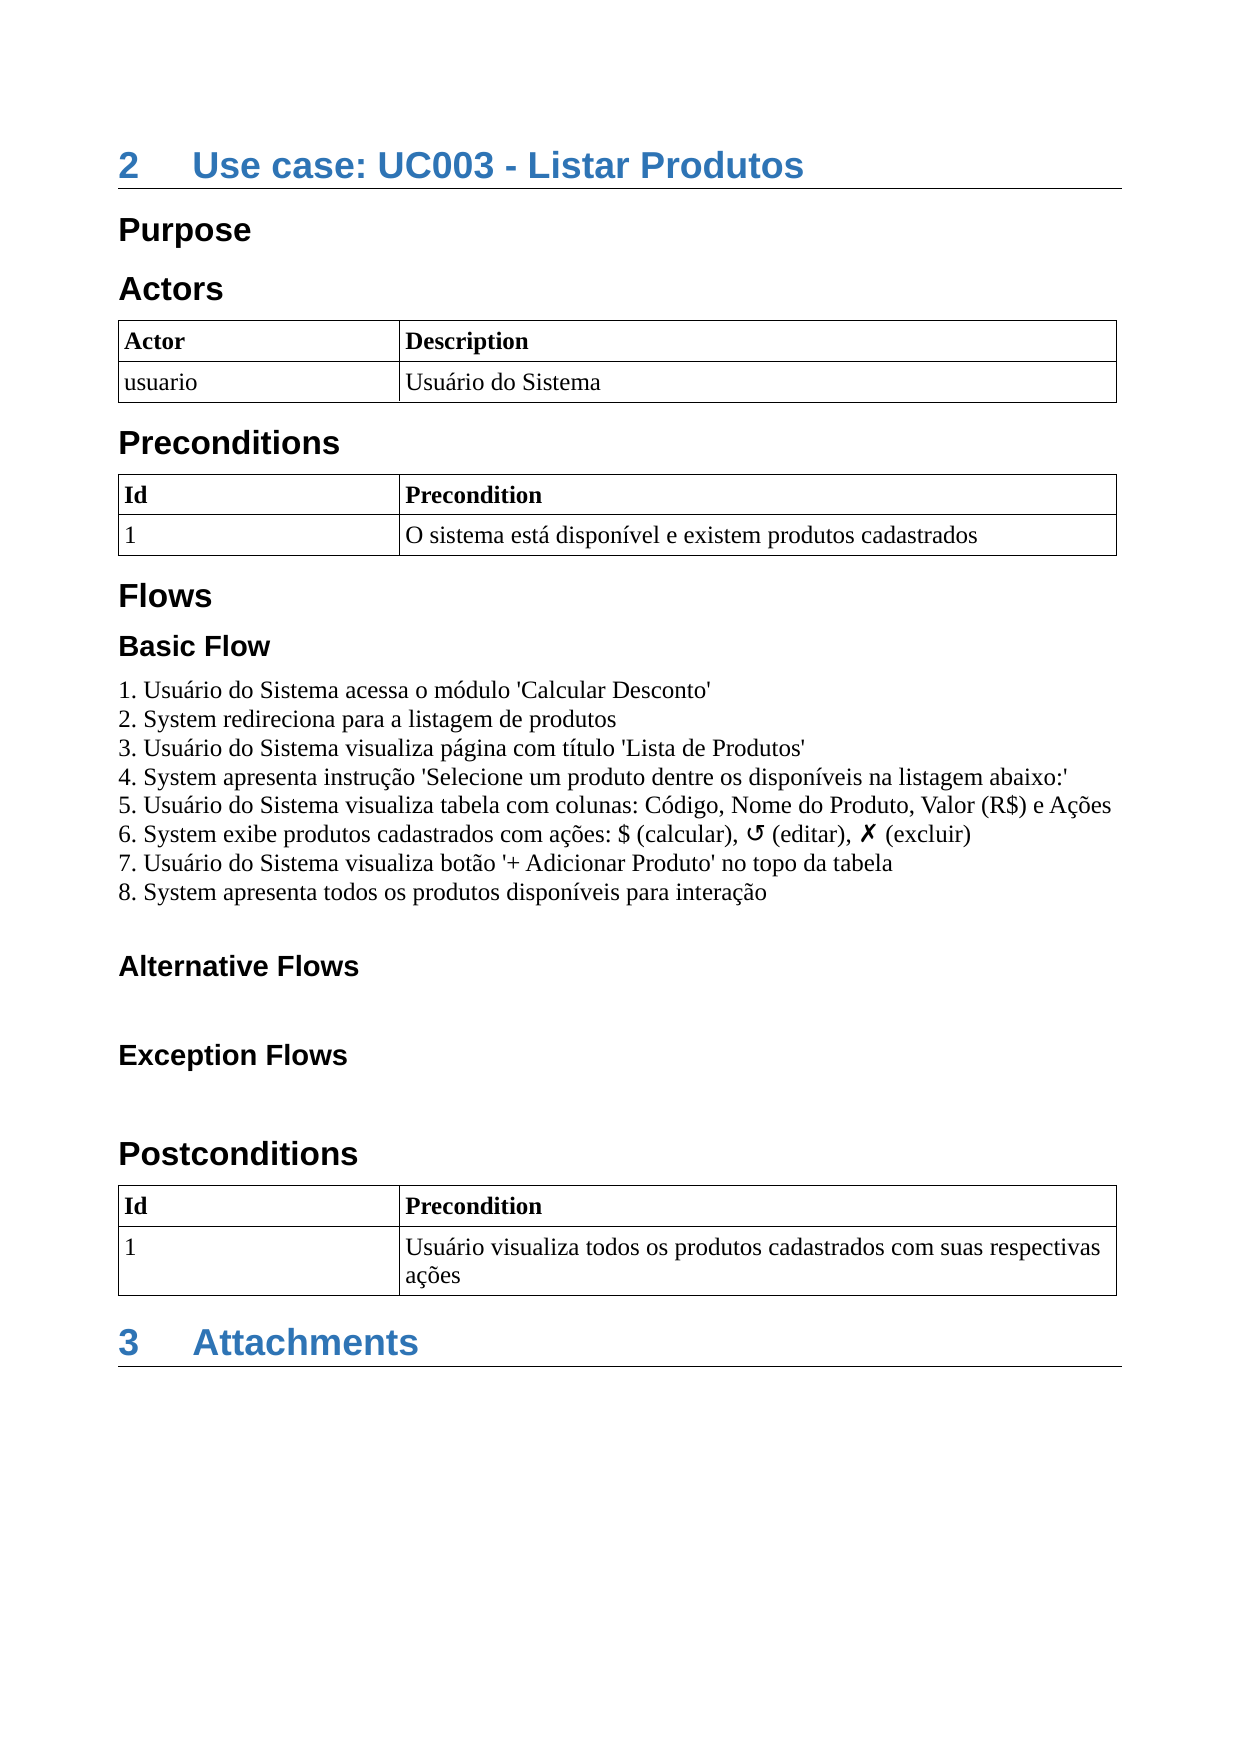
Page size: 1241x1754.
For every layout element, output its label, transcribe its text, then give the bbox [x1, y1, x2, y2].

text 1. Usuário do Sistema acessa o módulo 'Calcular Desconto' [118, 676, 1122, 704]
table_header Id [119, 1186, 399, 1226]
table_cell Usuário visualiza todos os produtos cadastrados com suas respectivas ações [400, 1227, 1116, 1295]
table_cell O sistema está disponível e existem produtos cadastrados [400, 515, 1116, 555]
table_cell 1 [119, 1227, 399, 1295]
text 6. System exibe produtos cadastrados com ações: $ (calcular), ↺ (editar), ✗ (excluir) [118, 819, 1122, 848]
text 2. System redireciona para a listagem de produtos [118, 704, 1122, 733]
subtitle Actors [118, 269, 1122, 307]
subtitle Purpose [118, 210, 1122, 248]
table_header Id [119, 475, 399, 514]
table_header Precondition [400, 1186, 1116, 1226]
subtitle Preconditions [118, 423, 1122, 461]
text 4. System apresenta instrução 'Selecione um produto dentre os disponíveis na listagem abaixo:' [118, 762, 1122, 791]
text 7. Usuário do Sistema visualiza botão '+ Adicionar Produto' no topo da tabela [118, 848, 1122, 877]
subtitle Attachments [118, 1321, 1122, 1366]
subtitle Alternative Flows [118, 949, 1122, 982]
subtitle Basic Flow [118, 629, 1122, 663]
subtitle Postconditions [118, 1134, 1122, 1172]
subtitle Exception Flows [118, 1038, 1122, 1072]
table_header Actor [119, 321, 399, 361]
text 5. Usuário do Sistema visualiza tabela com colunas: Código, Nome do Produto, Valor (R$) e Ações [118, 791, 1122, 819]
table_cell 1 [119, 515, 399, 555]
table_header Description [400, 321, 1116, 361]
table_cell Usuário do Sistema [400, 362, 1116, 401]
text 8. System apresenta todos os produtos disponíveis para interação [118, 877, 1122, 906]
subtitle Flows [118, 576, 1122, 615]
text 3. Usuário do Sistema visualiza página com título 'Lista de Produtos' [118, 733, 1122, 762]
table_cell usuario [119, 362, 399, 401]
subtitle Use case: UC003 - Listar Produtos [118, 143, 1122, 188]
table_header Precondition [400, 475, 1116, 514]
